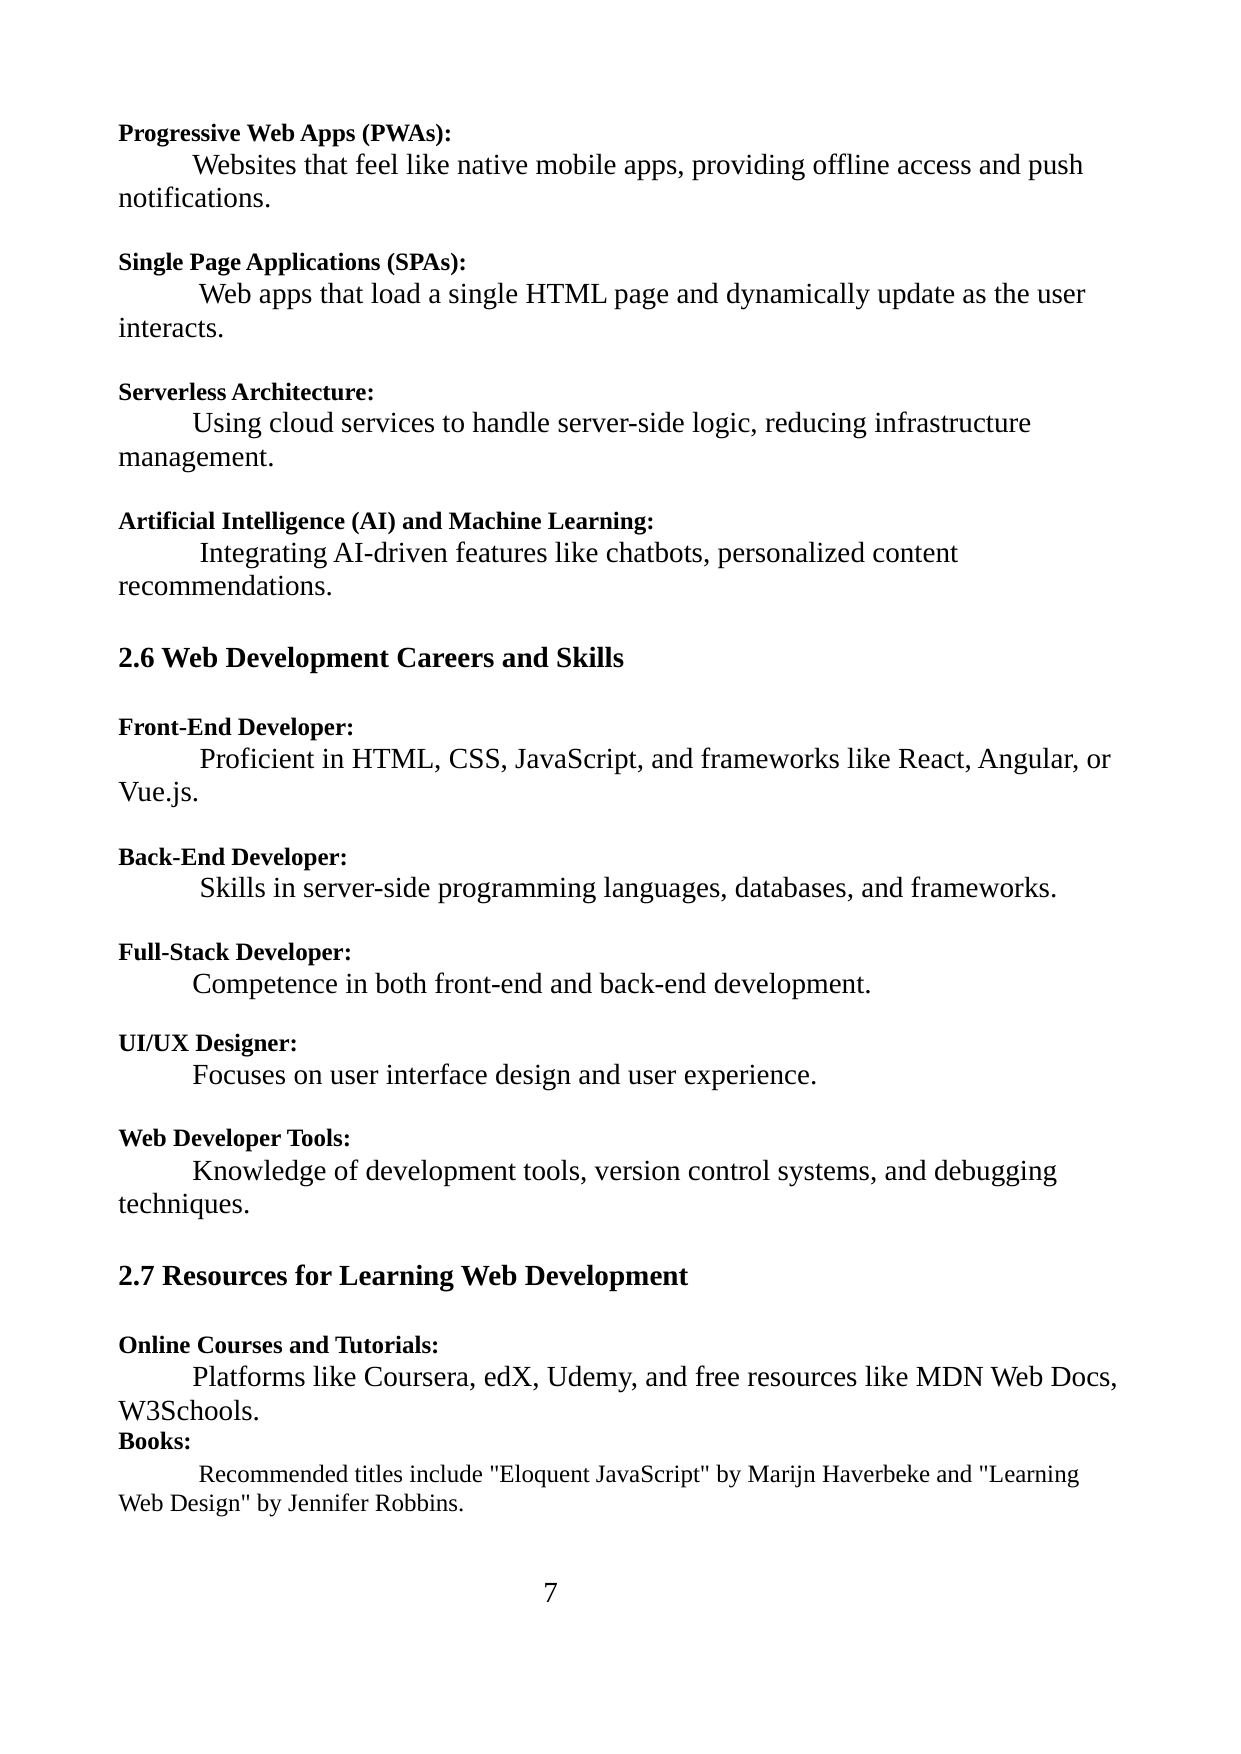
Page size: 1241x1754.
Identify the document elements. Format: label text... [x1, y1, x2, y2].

text Back-End Developer: [118, 842, 1122, 870]
text Artificial Intelligence (AI) and Machine Learning: [118, 506, 1122, 535]
text Full-Stack Developer: [118, 937, 1122, 966]
text Focuses on user interface design and user experience. [118, 1057, 1122, 1091]
text Platforms like Coursera, edX, Udemy, and free resources like MDN Web Docs, W3Schools. [118, 1359, 1122, 1426]
text Recommended titles include "Eloquent JavaScript" by Marijn Haverbeke and "Learning Web Design" by Jennifer Robbins. [118, 1455, 1122, 1517]
text 2.7 Resources for Learning Web Development [118, 1258, 1122, 1292]
text Skills in server-side programming languages, databases, and frameworks. [118, 870, 1122, 904]
text Online Courses and Tutorials: [118, 1330, 1122, 1359]
text UI/UX Designer: [118, 1028, 1122, 1057]
text Competence in both front-end and back-end development. [118, 966, 1122, 1000]
text Web apps that load a single HTML page and dynamically update as the user interacts. [118, 276, 1122, 343]
text Integrating AI-driven features like chatbots, personalized content recommendations. [118, 535, 1122, 602]
text Web Developer Tools: [118, 1119, 1122, 1153]
text Single Page Applications (SPAs): [118, 247, 1122, 276]
text Books: [118, 1426, 1122, 1455]
text Front-End Developer: [118, 712, 1122, 741]
text Serverless Architecture: [118, 377, 1122, 406]
text Knowledge of development tools, version control systems, and debugging techniques. [118, 1153, 1122, 1220]
text 2.6 Web Development Careers and Skills [118, 640, 1122, 674]
text 7 [118, 1575, 1122, 1608]
text Progressive Web Apps (PWAs): [118, 118, 1122, 147]
text Websites that feel like native mobile apps, providing offline access and push notifications. [118, 147, 1122, 214]
text Using cloud services to handle server-side logic, reducing infrastructure management. [118, 406, 1122, 473]
text Proficient in HTML, CSS, JavaScript, and frameworks like React, Angular, or Vue.js. [118, 741, 1122, 808]
